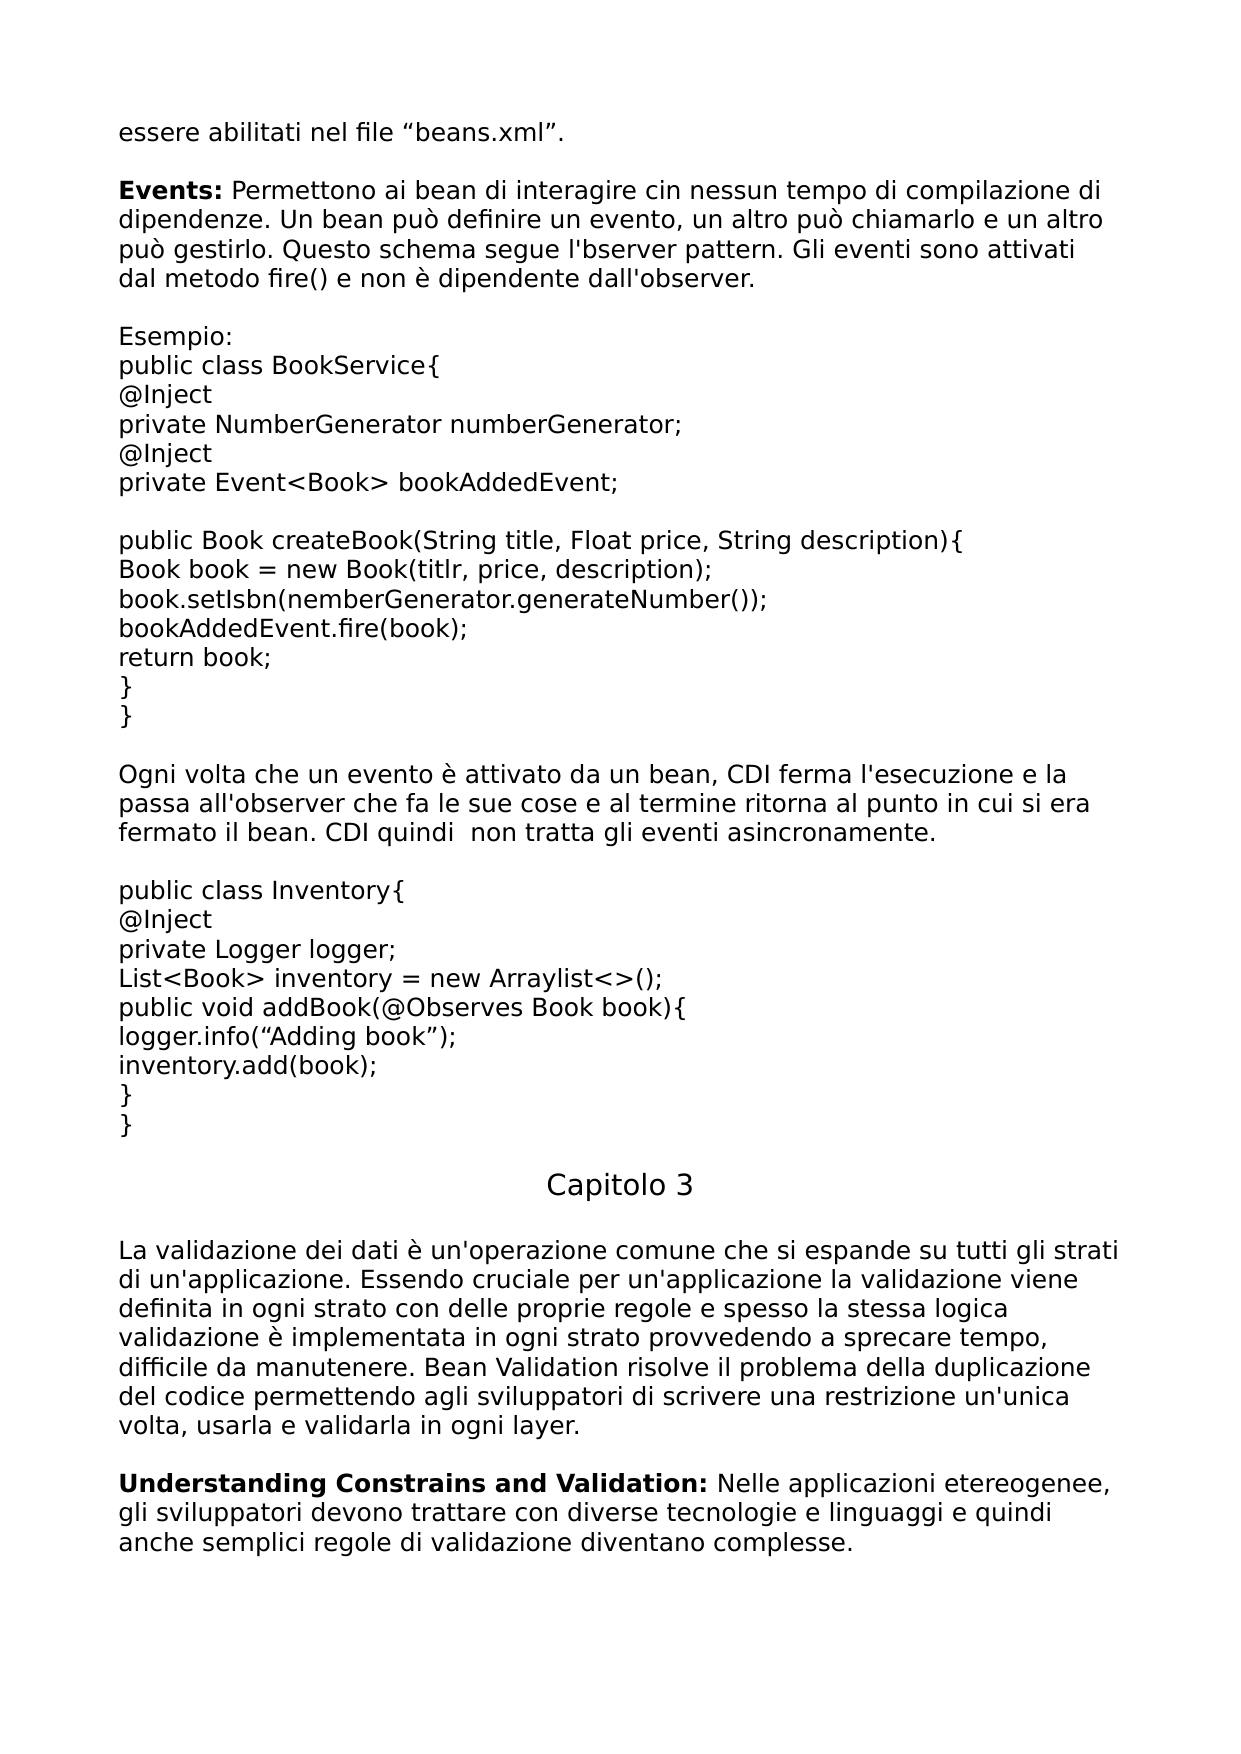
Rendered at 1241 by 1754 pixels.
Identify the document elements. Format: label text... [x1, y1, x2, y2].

text bookAddedEvent.fire(book); [118, 614, 1122, 643]
text Events: Permettono ai bean di interagire cin nessun tempo di compilazione di dipendenze. Un bean può definire un evento, un altro può chiamarlo e un altro può gestirlo. Questo schema segue l'bserver pattern. Gli eventi sono attivati dal metodo fire() e non è dipendente dall'observer. [118, 176, 1122, 293]
text book.setIsbn(nemberGenerator.generateNumber()); [118, 585, 1122, 614]
text essere abilitati nel file “beans.xml”. [118, 118, 1122, 147]
text Understanding Constrains and Validation: Nelle applicazioni etereogenee, gli sviluppatori devono trattare con diverse tecnologie e linguaggi e quindi anche semplici regole di validazione diventano complesse. [118, 1469, 1122, 1557]
text List<Book> inventory = new Arraylist<>(); [118, 964, 1122, 993]
text Ogni volta che un evento è attivato da un bean, CDI ferma l'esecuzione e la passa all'observer che fa le sue cose e al termine ritorna al punto in cui si era fermato il bean. CDI quindi non tratta gli eventi asincronamente. [118, 760, 1122, 847]
text private NumberGenerator numberGenerator; [118, 410, 1122, 439]
text logger.info(“Adding book”); [118, 1022, 1122, 1051]
text return book; [118, 643, 1122, 672]
text public class Inventory{ [118, 876, 1122, 906]
text public class BookService{ [118, 351, 1122, 381]
text Capitolo 3 [118, 1168, 1122, 1202]
text @Inject [118, 439, 1122, 468]
text private Logger logger; [118, 935, 1122, 964]
text private Event<Book> bookAddedEvent; [118, 468, 1122, 497]
text } [118, 1110, 1122, 1139]
text @Inject [118, 381, 1122, 410]
text } [118, 672, 1122, 701]
text public void addBook(@Observes Book book){ [118, 993, 1122, 1022]
text public Book createBook(String title, Float price, String description){ [118, 526, 1122, 556]
text Book book = new Book(titlr, price, description); [118, 556, 1122, 585]
text Esempio: [118, 322, 1122, 351]
text inventory.add(book); [118, 1051, 1122, 1081]
text La validazione dei dati è un'operazione comune che si espande su tutti gli strati di un'applicazione. Essendo cruciale per un'applicazione la validazione viene definita in ogni strato con delle proprie regole e spesso la stessa logica validazione è implementata in ogni strato provvedendo a sprecare tempo, difficile da manutenere. Bean Validation risolve il problema della duplicazione del codice permettendo agli sviluppatori di scrivere una restrizione un'unica volta, usarla e validarla in ogni layer. [118, 1236, 1122, 1440]
text @Inject [118, 906, 1122, 935]
text } [118, 1081, 1122, 1110]
text } [118, 701, 1122, 731]
